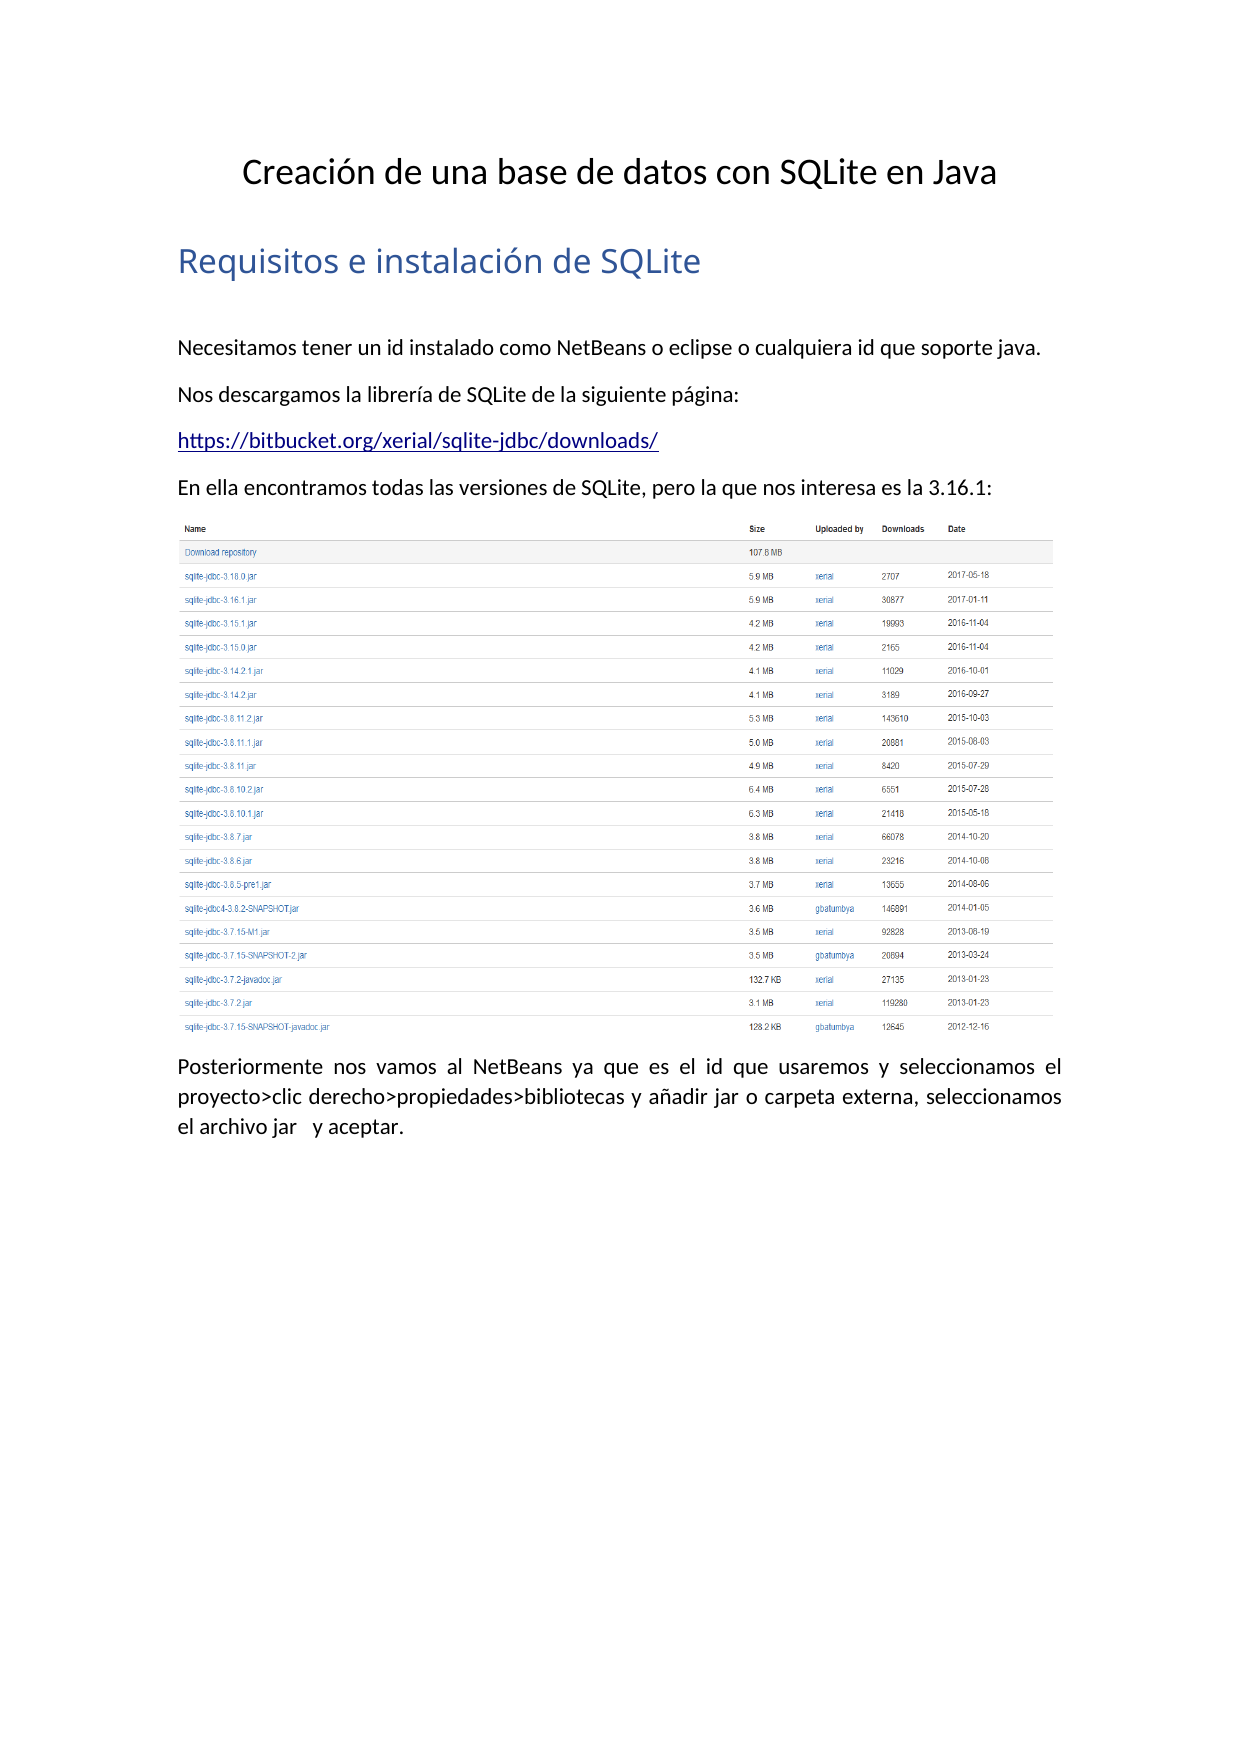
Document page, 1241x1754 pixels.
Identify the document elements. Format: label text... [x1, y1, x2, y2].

text Creación de una base de datos con SQLite en Java [177, 148, 1063, 193]
subtitle Requisitos e instalación de SQLite [177, 238, 1063, 284]
text En ella encontramos todas las versiones de SQLite, pero la que nos interesa es la 3.16.1: [177, 473, 1063, 501]
text Posteriormente nos vamos al NetBeans ya que es el id que usaremos y seleccionamos el proyecto>clic derecho>propiedades>bibliotecas y añadir jar o carpeta externa, seleccionamos el archivo jar y aceptar. [177, 1052, 1063, 1140]
text https://bitbucket.org/xerial/sqlite-jdbc/downloads/ [177, 426, 1063, 454]
text Necesitamos tener un id instalado como NetBeans o eclipse o cualquiera id que soporte java. [177, 333, 1063, 361]
text Nos descargamos la librería de SQLite de la siguiente página: [177, 380, 1063, 408]
